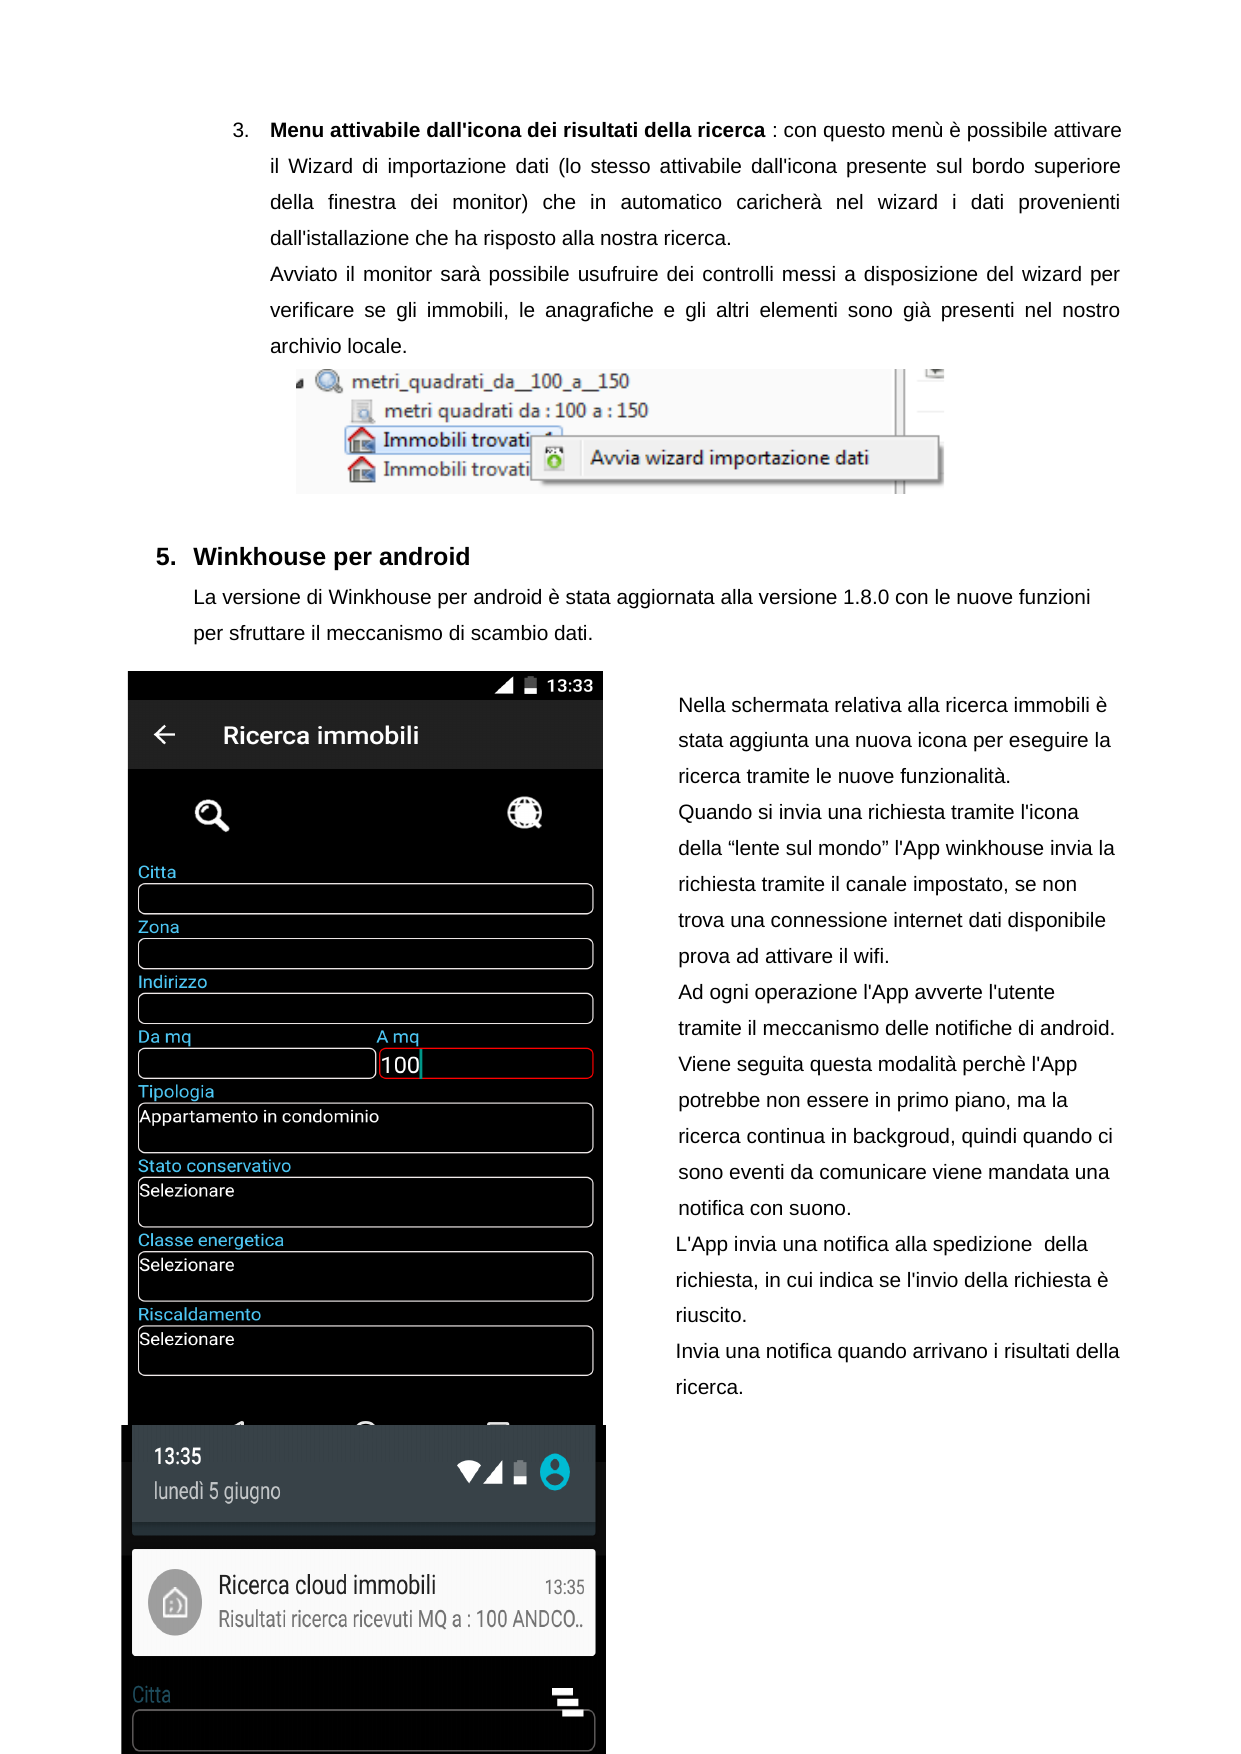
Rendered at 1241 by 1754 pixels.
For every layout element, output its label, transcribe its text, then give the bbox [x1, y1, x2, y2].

text L'App invia una notifica alla spedizione della richiesta, in cui indica se l'invio della richiesta è riuscito. [603, 1231, 1122, 1327]
list Nella schermata relativa alla ricerca immobili è stata aggiunta una nuova icona per eseguire la ricerca tramite le nuove funzionalità. [603, 692, 1122, 788]
list Menu attivabile dall'icona dei risultati della ricerca : con questo menù è possibile attivare il Wizard di importazione dati (lo stesso attivabile dall'icona presente sul bordo superiore della finestra dei monitor) che in automatico caricherà nel wizard i dati provenienti dall'istallazione che ha risposto alla nostra ricerca. [232, 118, 1122, 250]
list La versione di Winkhouse per android è stata aggiornata alla versione 1.8.0 con le nuove funzioni per sfruttare il meccanismo di scambio dati. [156, 584, 1122, 644]
list Winkhouse per android [156, 541, 1122, 570]
list Quando si invia una richiesta tramite l'icona della “lente sul mondo” l'App winkhouse invia la richiesta tramite il canale impostato, se non trova una connessione internet dati disponibile prova ad attivare il wifi. [603, 800, 1122, 968]
picture [121, 671, 606, 1754]
list Avviato il monitor sarà possibile usufruire dei controlli messi a disposizione del wizard per verificare se gli immobili, le anagrafiche e gli altri elementi sono già presenti nel nostro archivio locale. [232, 262, 1122, 358]
picture [296, 369, 945, 494]
list Viene seguita questa modalità perchè l'App potrebbe non essere in primo piano, ma la ricerca continua in backgroud, quindi quando ci sono eventi da comunicare viene mandata una notifica con suono. [603, 1052, 1122, 1219]
text Invia una notifica quando arrivano i risultati della ricerca. [603, 1339, 1122, 1399]
list Ad ogni operazione l'App avverte l'utente tramite il meccanismo delle notifiche di android. [603, 980, 1122, 1040]
